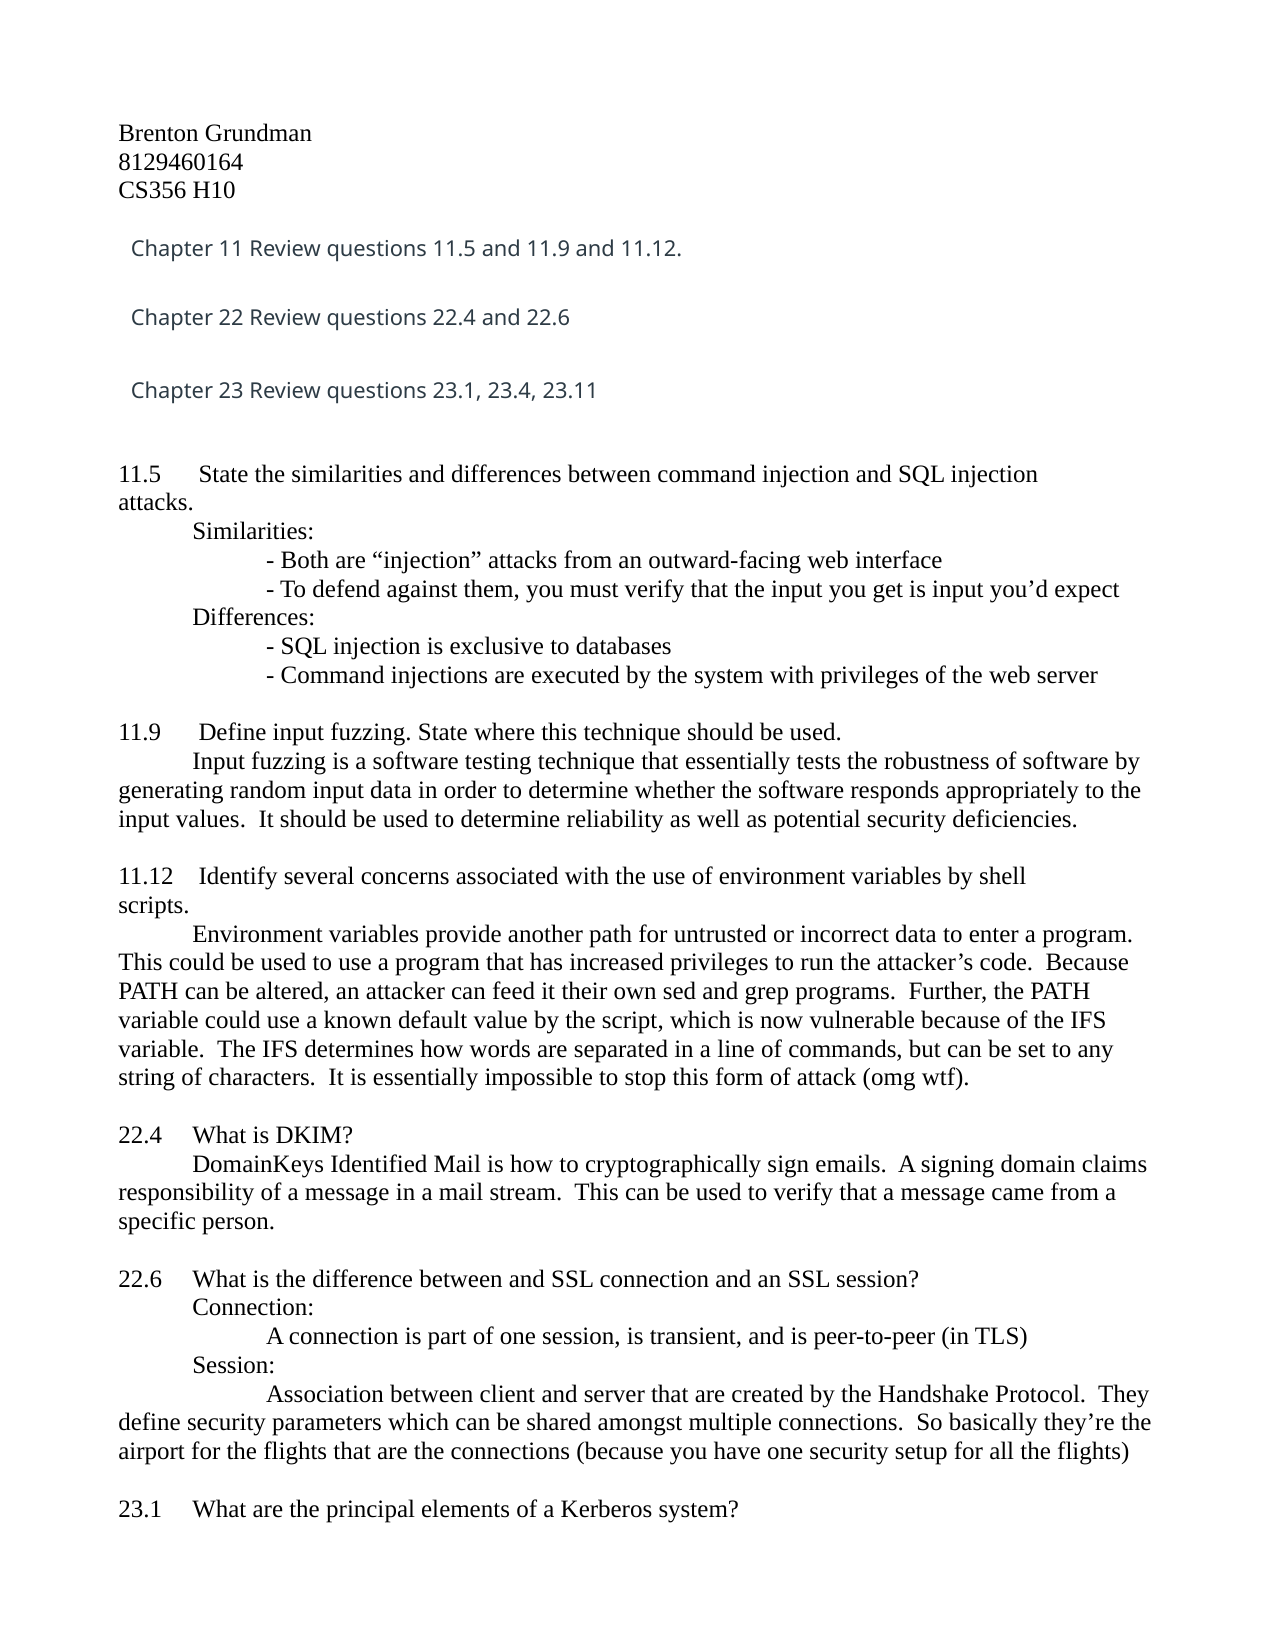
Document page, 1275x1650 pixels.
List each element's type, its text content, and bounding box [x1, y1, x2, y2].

text Chapter 11 Review questions 11.5 and 11.9 and 11.12. [118, 233, 1157, 263]
text Association between client and server that are created by the Handshake Protocol. They define security parameters which can be shared amongst multiple connections. So basically they’re the airport for the flights that are the connections (because you have one security setup for all the flights) [118, 1379, 1157, 1465]
text 8129460164 [118, 147, 1157, 176]
text Input fuzzing is a software testing technique that essentially tests the robustness of software by generating random input data in order to determine whether the software responds appropriately to the input values. It should be used to determine reliability as well as potential security deficiencies. [118, 746, 1157, 832]
text 11.12 Identify several concerns associated with the use of environment variables by shell [118, 861, 1157, 890]
text Connection: [118, 1292, 1157, 1321]
text scripts. [118, 890, 1157, 919]
text 22.4 What is DKIM? [118, 1120, 1157, 1149]
text - Command injections are executed by the system with privileges of the web server [118, 660, 1157, 689]
text 11.9 Define input fuzzing. State where this technique should be used. [118, 717, 1157, 746]
text DomainKeys Identified Mail is how to cryptographically sign emails. A signing domain claims responsibility of a message in a mail stream. This can be used to verify that a message came from a specific person. [118, 1149, 1157, 1235]
text 23.1 What are the principal elements of a Kerberos system? [118, 1494, 1157, 1522]
text A connection is part of one session, is transient, and is peer-to-peer (in TLS) [118, 1321, 1157, 1350]
text Chapter 23 Review questions 23.1, 23.4, 23.11 [118, 375, 1157, 405]
text Chapter 22 Review questions 22.4 and 22.6 [118, 302, 1157, 332]
text Similarities: [118, 516, 1157, 545]
text Session: [118, 1350, 1157, 1379]
text - SQL injection is exclusive to databases [118, 631, 1157, 660]
text - To defend against them, you must verify that the input you get is input you’d expect [118, 574, 1157, 602]
text 11.5 State the similarities and differences between command injection and SQL injection [118, 459, 1157, 487]
text 22.6 What is the difference between and SSL connection and an SSL session? [118, 1264, 1157, 1292]
text Differences: [118, 602, 1157, 631]
text Brenton Grundman [118, 118, 1157, 147]
text - Both are “injection” attacks from an outward-facing web interface [118, 545, 1157, 574]
text CS356 H10 [118, 176, 1157, 204]
text attacks. [118, 487, 1157, 516]
text Environment variables provide another path for untrusted or incorrect data to enter a program. This could be used to use a program that has increased privileges to run the attacker’s code. Because PATH can be altered, an attacker can feed it their own sed and grep programs. Further, the PATH variable could use a known default value by the script, which is now vulnerable because of the IFS variable. The IFS determines how words are separated in a line of commands, but can be set to any string of characters. It is essentially impossible to stop this form of attack (omg wtf). [118, 919, 1157, 1091]
